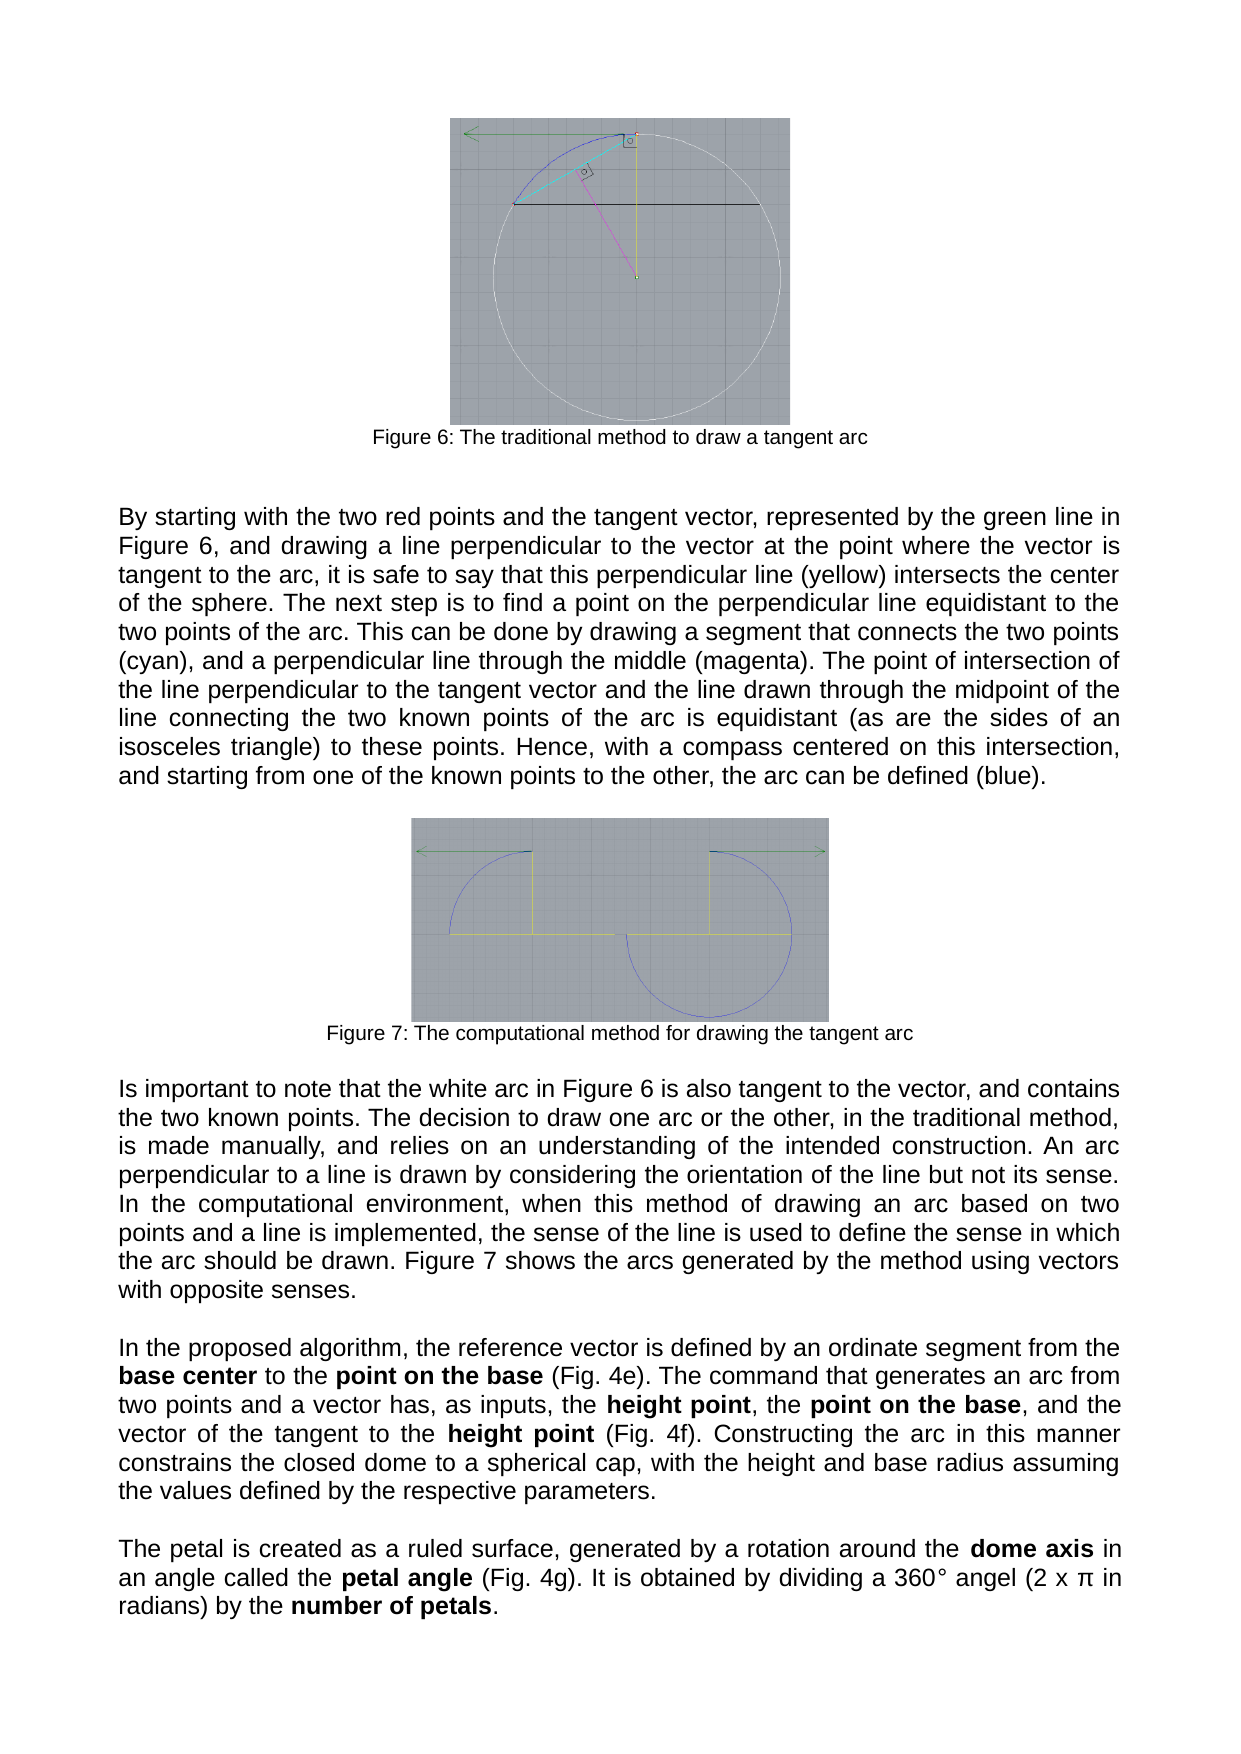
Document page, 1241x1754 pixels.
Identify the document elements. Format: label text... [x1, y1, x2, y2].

text Figure 7: The computational method for drawing the tangent arc [118, 818, 1122, 1045]
text In the proposed algorithm, the reference vector is defined by an ordinate segment from the base center to the point on the base (Fig. 4e). The command that generates an arc from two points and a vector has, as inputs, the height point, the point on the base, and the vector of the tangent to the height point (Fig. 4f). Constructing the arc in this manner constrains the closed dome to a spherical cap, with the height and base radius assuming the values defined by the respective parameters. [118, 1333, 1122, 1505]
picture [450, 118, 791, 425]
text By starting with the two red points and the tangent vector, represented by the green line in Figure 6, and drawing a line perpendicular to the vector at the point where the vector is tangent to the arc, it is safe to say that this perpendicular line (yellow) intersects the center of the sphere. The next step is to find a point on the perpendicular line equidistant to the two points of the arc. This can be done by drawing a segment that connects the two points (cyan), and a perpendicular line through the middle (magenta). The point of intersection of the line perpendicular to the tangent vector and the line drawn through the midpoint of the line connecting the two known points of the arc is equidistant (as are the sides of an isosceles triangle) to these points. Hence, with a compass centered on this intersection, and starting from one of the known points to the other, the arc can be defined (blue). [118, 502, 1122, 790]
text The petal is created as a ruled surface, generated by a rotation around the dome axis in an angle called the petal angle (Fig. 4g). It is obtained by dividing a 360° angel (2 x π in radians) by the number of petals. [118, 1534, 1122, 1620]
text Is important to note that the white arc in Figure 6 is also tangent to the vector, and contains the two known points. The decision to draw one arc or the other, in the traditional method, is made manually, and relies on an understanding of the intended construction. An arc perpendicular to a line is drawn by considering the orientation of the line but not its sense. In the computational environment, when this method of drawing an arc based on two points and a line is implemented, the sense of the line is used to define the sense in which the arc should be drawn. Figure 7 shows the arcs generated by the method using vectors with opposite senses. [118, 1074, 1122, 1304]
text Figure 6: The traditional method to draw a tangent arc [118, 118, 1122, 448]
picture [411, 818, 829, 1022]
